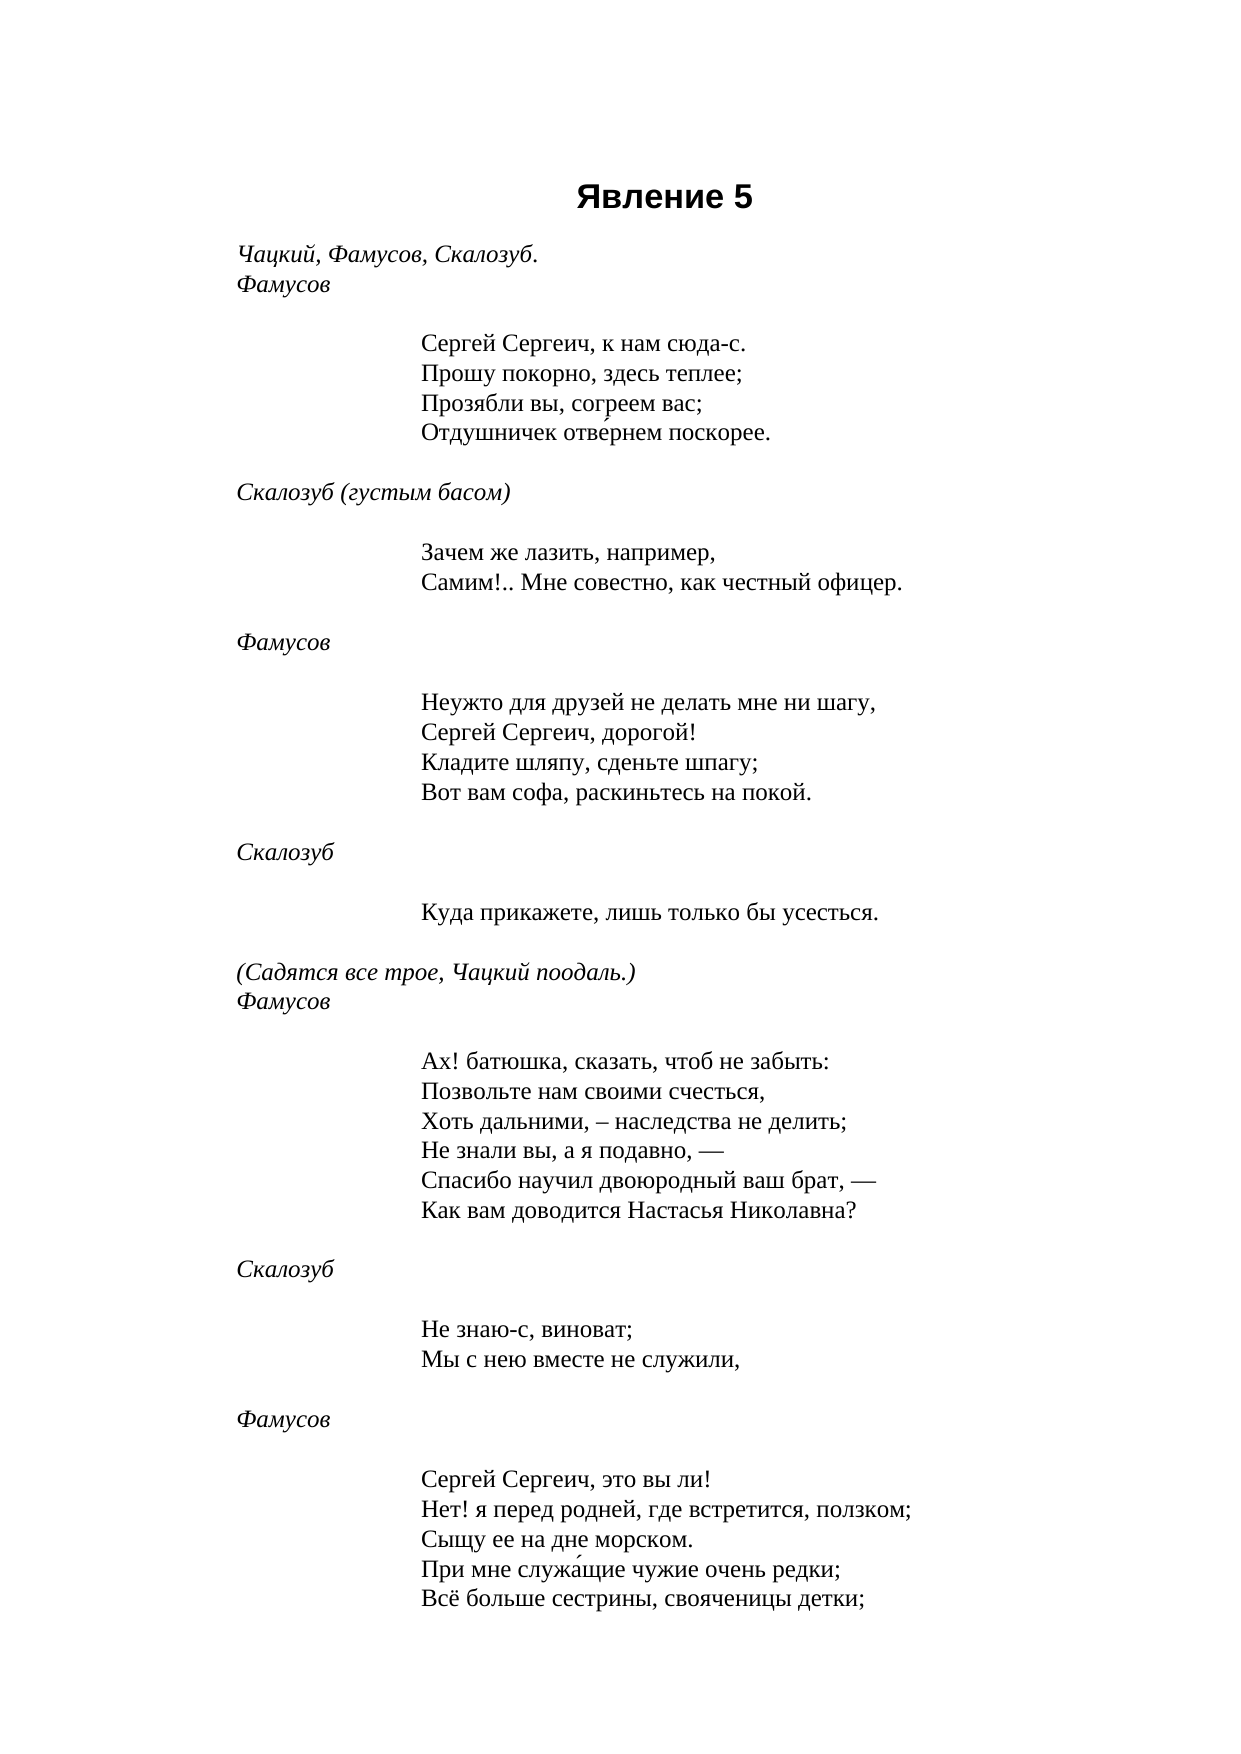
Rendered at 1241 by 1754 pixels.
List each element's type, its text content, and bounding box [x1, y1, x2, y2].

text Кладите шляпу, сденьте шпагу; [421, 747, 1167, 776]
text Хоть дальними, – наследства не делить; Не знали вы, а я подавно, — [421, 1106, 856, 1164]
text Чацкий, Фамусов, Скалозуб. Фамусов [236, 239, 577, 298]
text Спасибо научил двоюродный ваш брат, — Как вам доводится Настасья Николавна? [421, 1165, 878, 1223]
text Скалозуб [236, 1254, 1167, 1283]
text Мы с нею вместе не служили, [421, 1344, 1167, 1373]
text Скалозуб (густым басом) [236, 477, 1167, 506]
text Фамусов [236, 1404, 1167, 1433]
text При мне служа́щие чужие очень редки; Всё больше сестрины, свояченицы детки; [421, 1554, 867, 1612]
text Самим!.. Мне совестно, как честный офицер. [421, 567, 1167, 596]
text Сергей Сергеич, к нам сюда-с. Прошу покорно, здесь теплее; Прозябли вы, согреем вас; Отдушничек отве́рнем поскорее. [421, 328, 784, 446]
text Явление 5 [252, 176, 1077, 216]
text Зачем же лазить, например, [421, 537, 1167, 566]
text Скалозуб [236, 837, 1167, 866]
text Куда прикажете, лишь только бы усесться. [421, 897, 1167, 926]
text (Садятся все трое, Чацкий поодаль.) Фамусов [236, 957, 665, 1015]
text Сергей Сергеич, это вы ли! [421, 1464, 1167, 1493]
text Неужто для друзей не делать мне ни шагу, Сергей Сергеич, дорогой! [421, 687, 878, 746]
text Фамусов [236, 627, 1167, 656]
text Ах! батюшка, сказать, чтоб не забыть: Позвольте нам своими счесться, [421, 1046, 892, 1105]
text Нет! я перед родней, где встретится, ползком; Сыщу ее на дне морском. [421, 1494, 945, 1553]
text Не знаю-с, виноват; [421, 1314, 1167, 1343]
text Вот вам софа, раскиньтесь на покой. [421, 777, 1167, 806]
